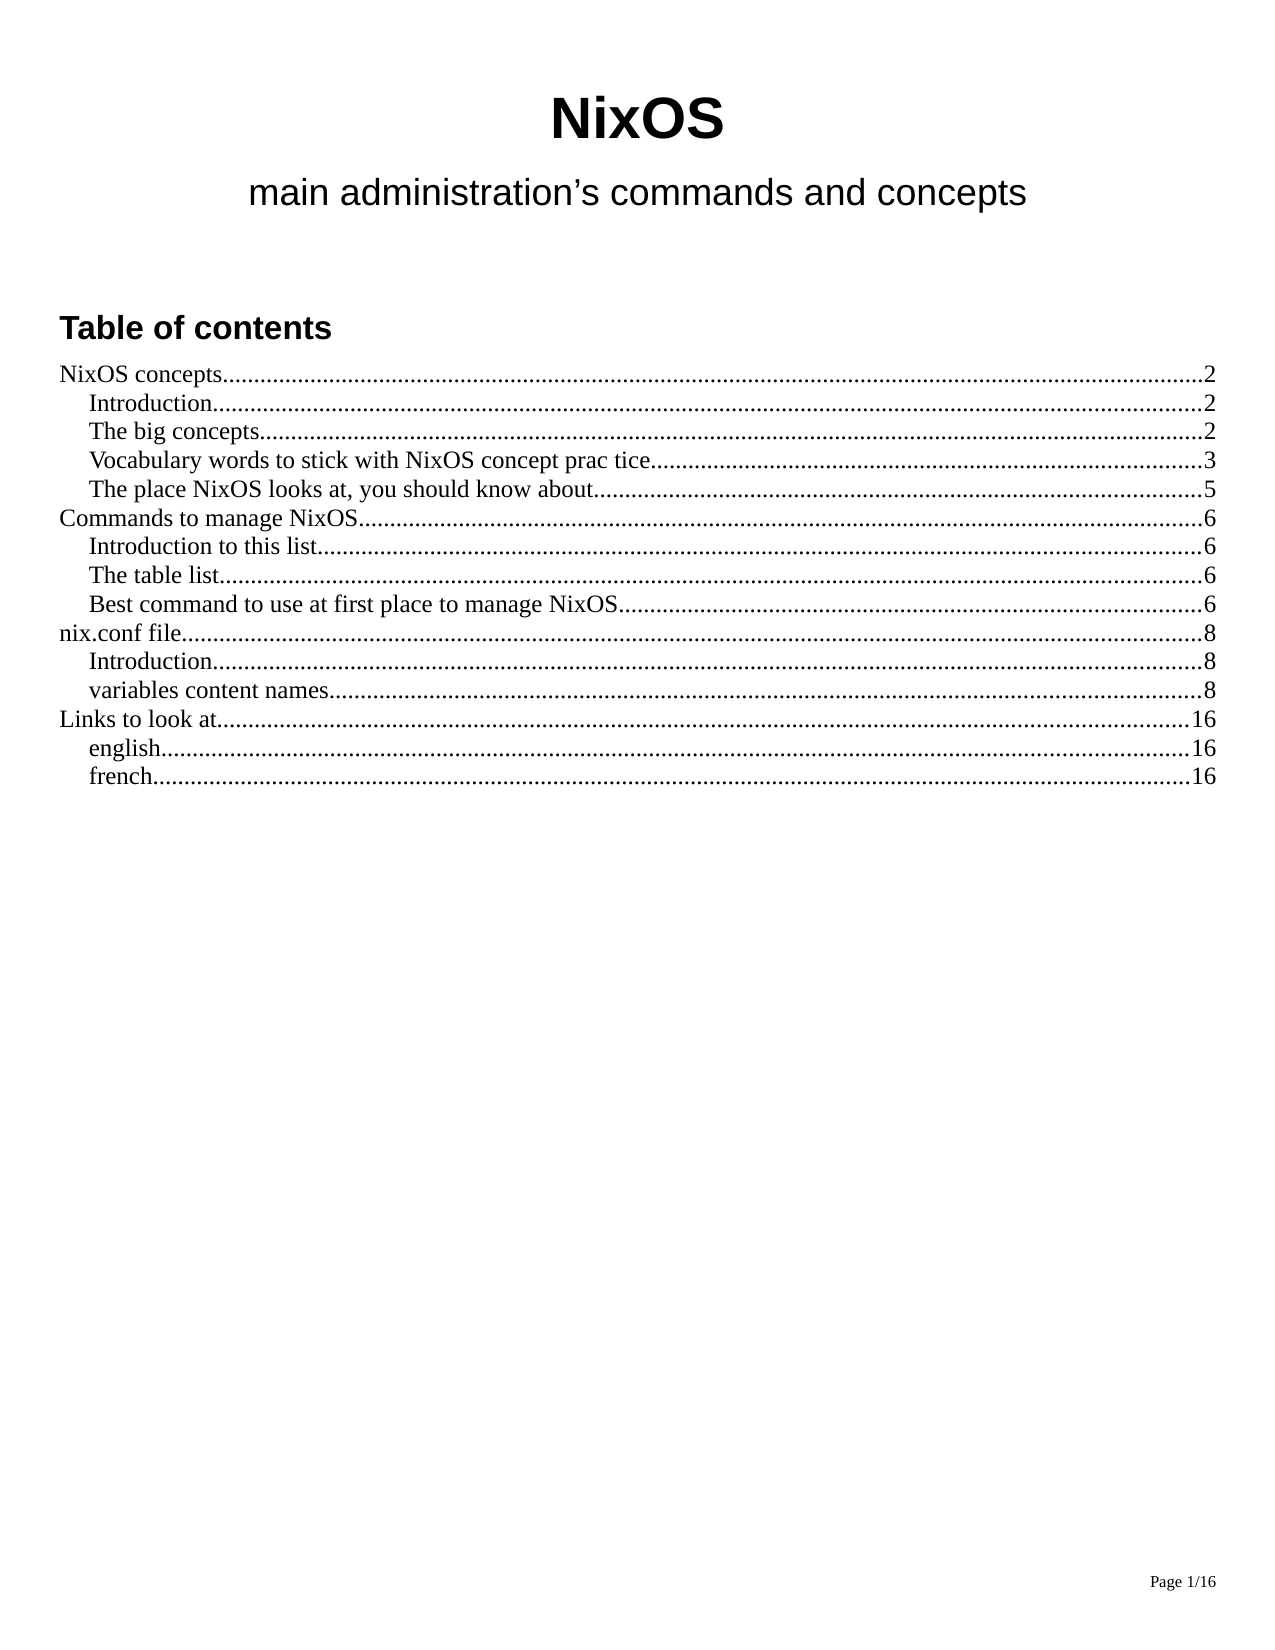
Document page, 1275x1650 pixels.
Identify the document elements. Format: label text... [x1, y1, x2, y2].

text Introduction to this list 6 [88, 531, 1216, 560]
text Best command to use at first place to manage NixOS 6 [88, 589, 1216, 618]
text The place NixOS looks at, you should know about 5 [88, 474, 1216, 503]
subtitle main administration’s commands and concepts [59, 170, 1216, 213]
subtitle Table of contents [59, 308, 1216, 346]
text english 16 [88, 733, 1216, 761]
text Commands to manage NixOS 6 [59, 503, 1216, 531]
text variables content names 8 [88, 675, 1216, 704]
text Vocabulary words to stick with NixOS concept prac tice 3 [88, 445, 1216, 474]
text Introduction 2 [88, 388, 1216, 416]
text The big concepts 2 [88, 416, 1216, 445]
title NixOS [59, 84, 1216, 151]
text The table list 6 [88, 560, 1216, 589]
text NixOS concepts 2 [59, 359, 1216, 388]
text nix.conf file 8 [59, 618, 1216, 646]
text Links to look at 16 [59, 704, 1216, 733]
text Introduction 8 [88, 646, 1216, 675]
text french 16 [88, 761, 1216, 790]
